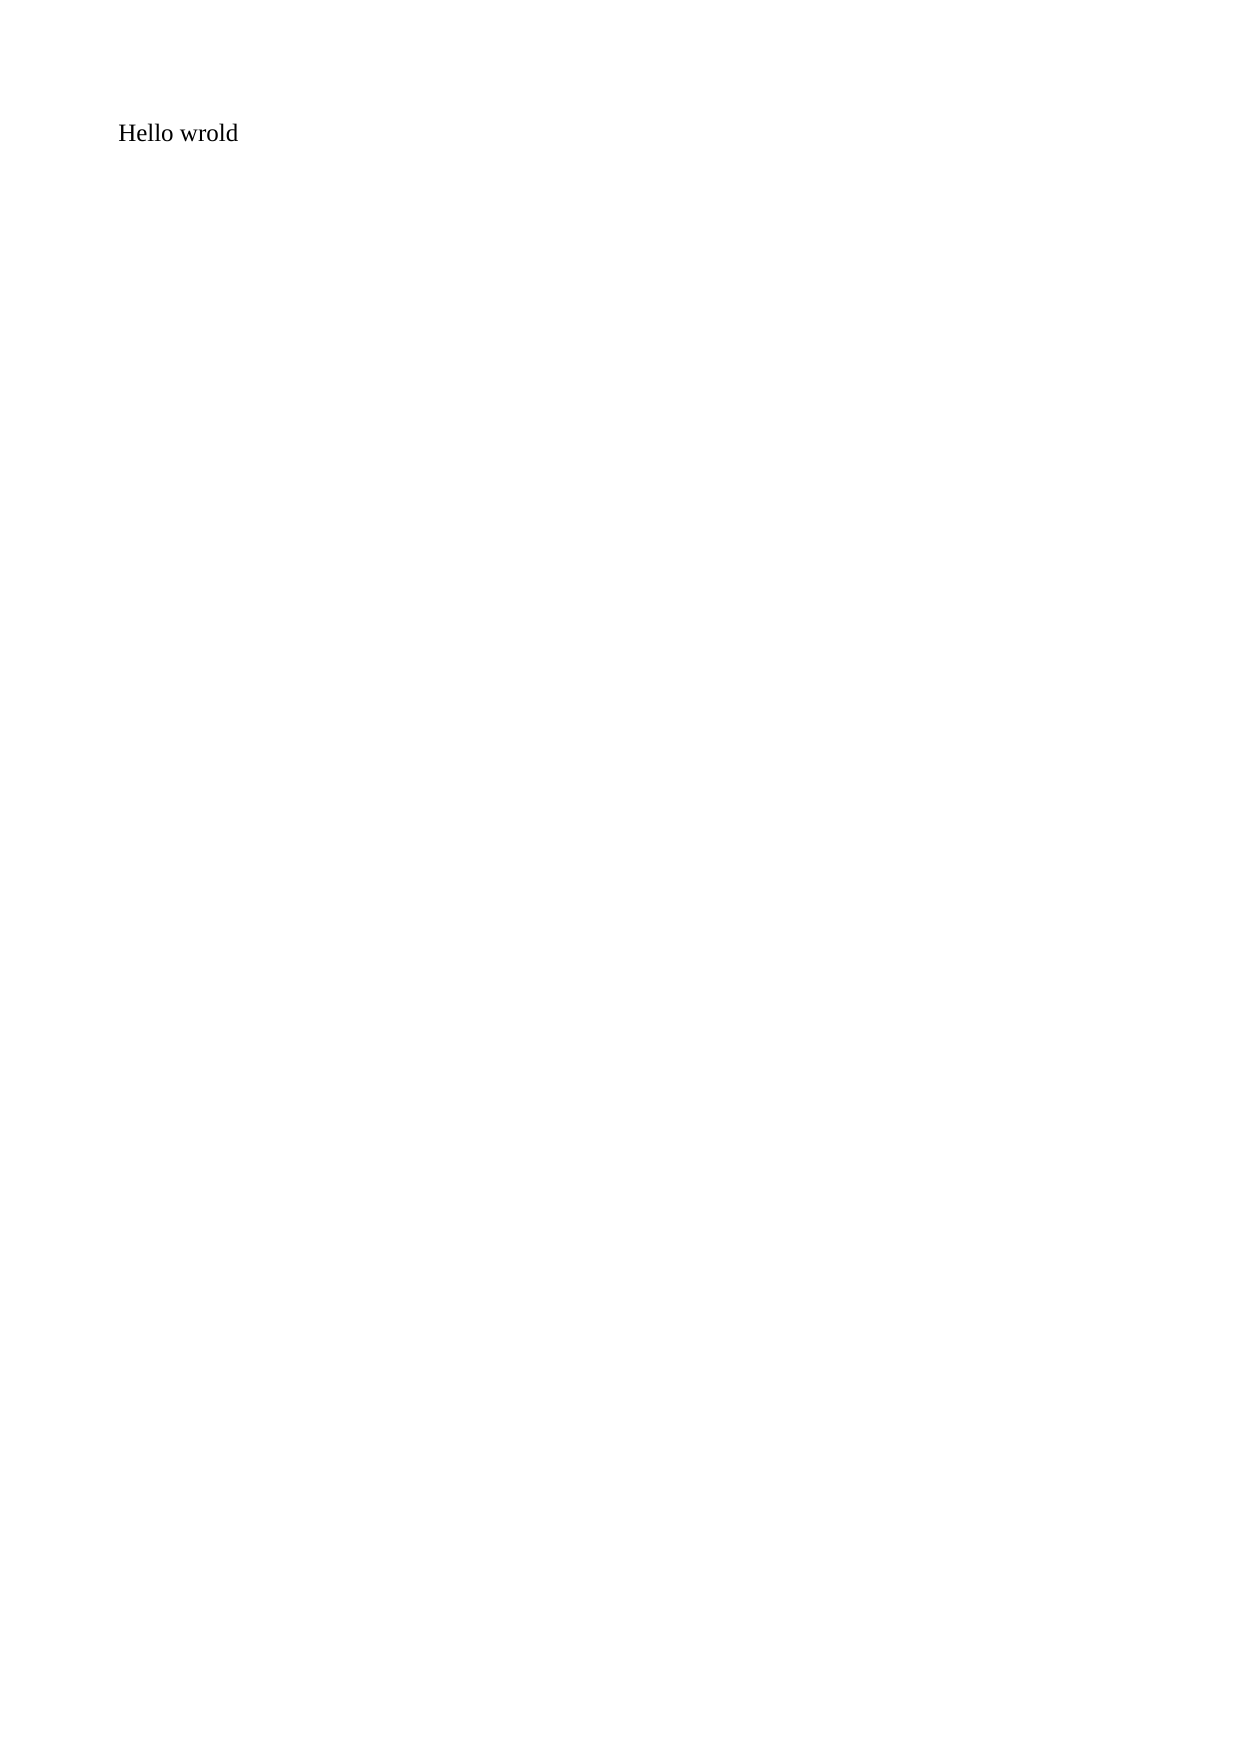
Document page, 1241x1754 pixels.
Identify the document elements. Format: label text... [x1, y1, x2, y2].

text Hello wrold [118, 118, 1122, 147]
